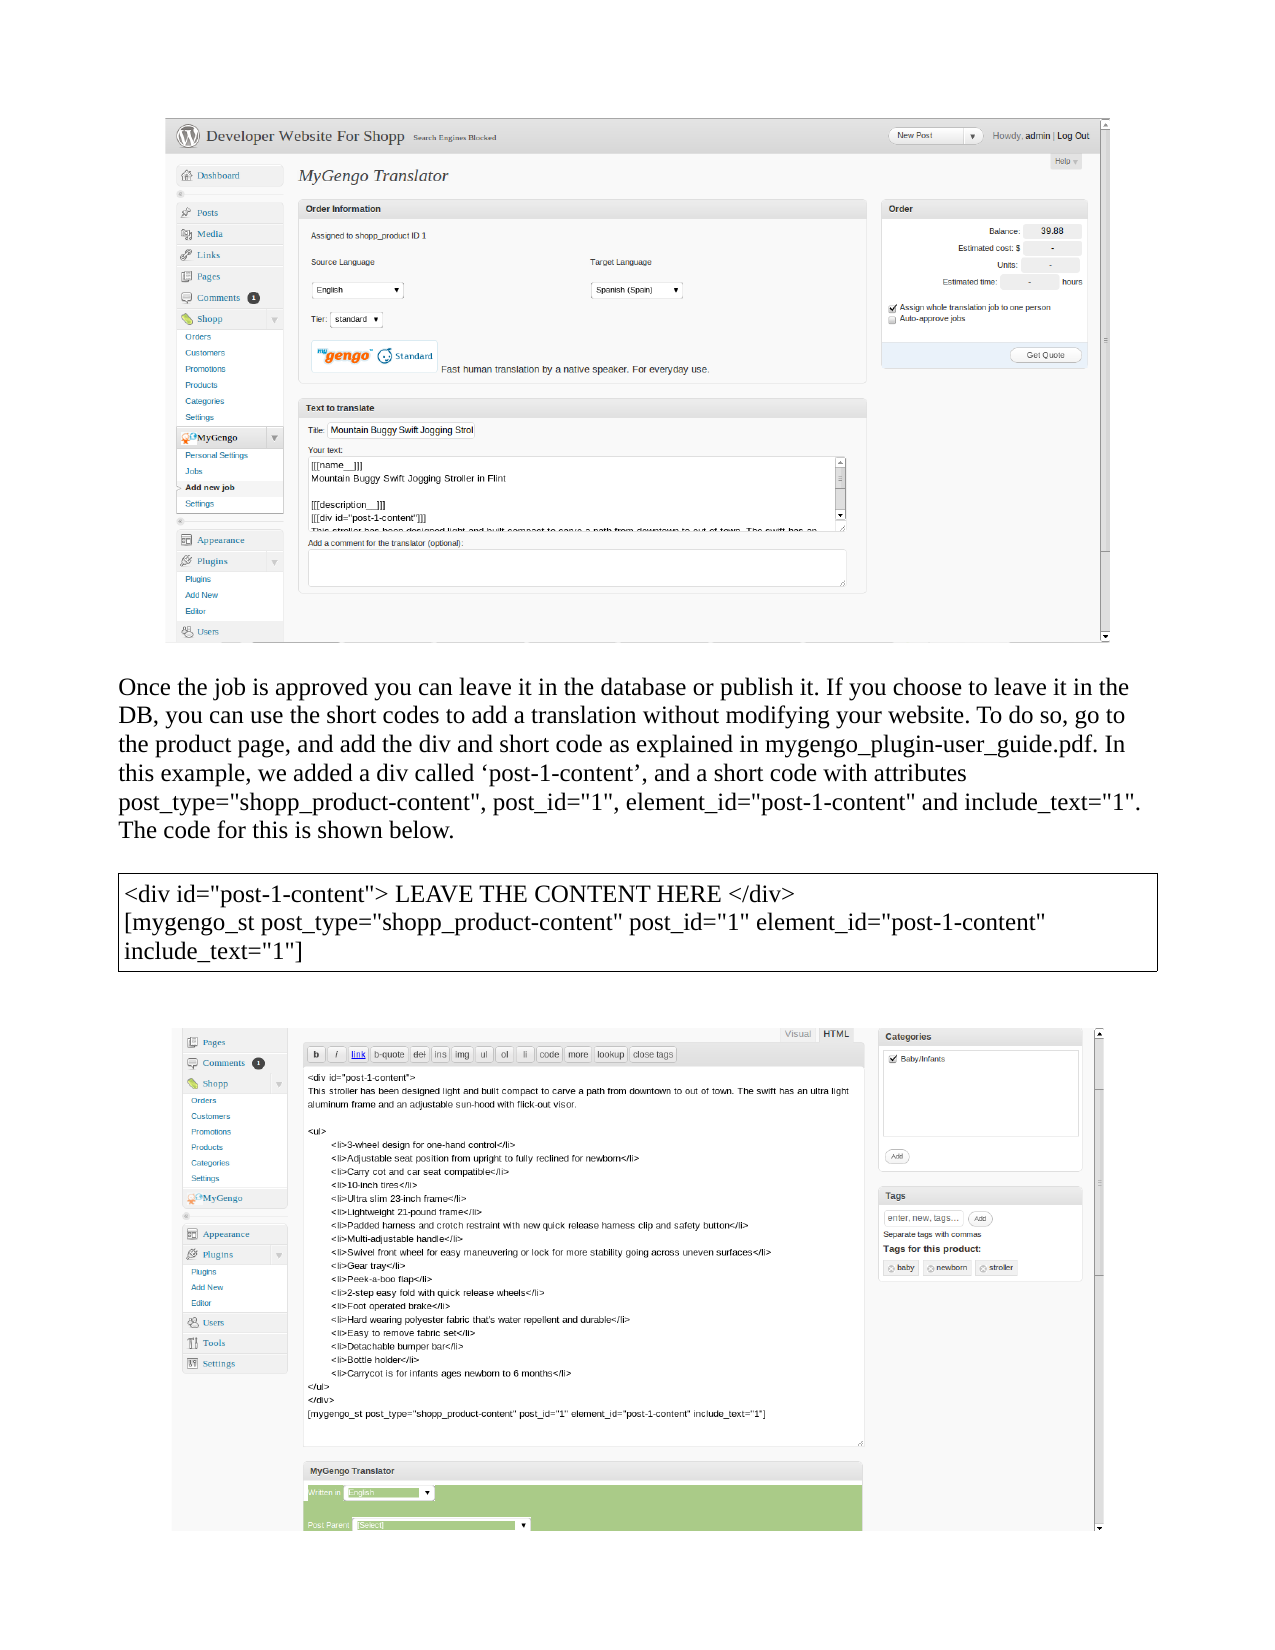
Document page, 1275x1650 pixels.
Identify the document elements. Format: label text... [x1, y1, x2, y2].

table_header <div id="post-1-content"> LEAVE THE CONTENT HERE </div> [mygengo_st post_type="shopp_product-content" post_id="1" element_id="post-1-content" include_text="1"] [119, 874, 1157, 971]
text Once the job is approved you can leave it in the database or publish it. If you choose to leave it in the DB, you can use the short codes to add a translation without modifying your website. To do so, go to the product page, and add the div and short code as explained in mygengo_plugin-user_guide.pdf. In this example, we added a div called ‘post-1-content’, and a short code with attributes post_type="shopp_product-content", post_id="1", element_id="post-1-content" and include_text="1". The code for this is shown below. [118, 672, 1157, 844]
picture [165, 118, 1110, 643]
picture [171, 1028, 1104, 1531]
